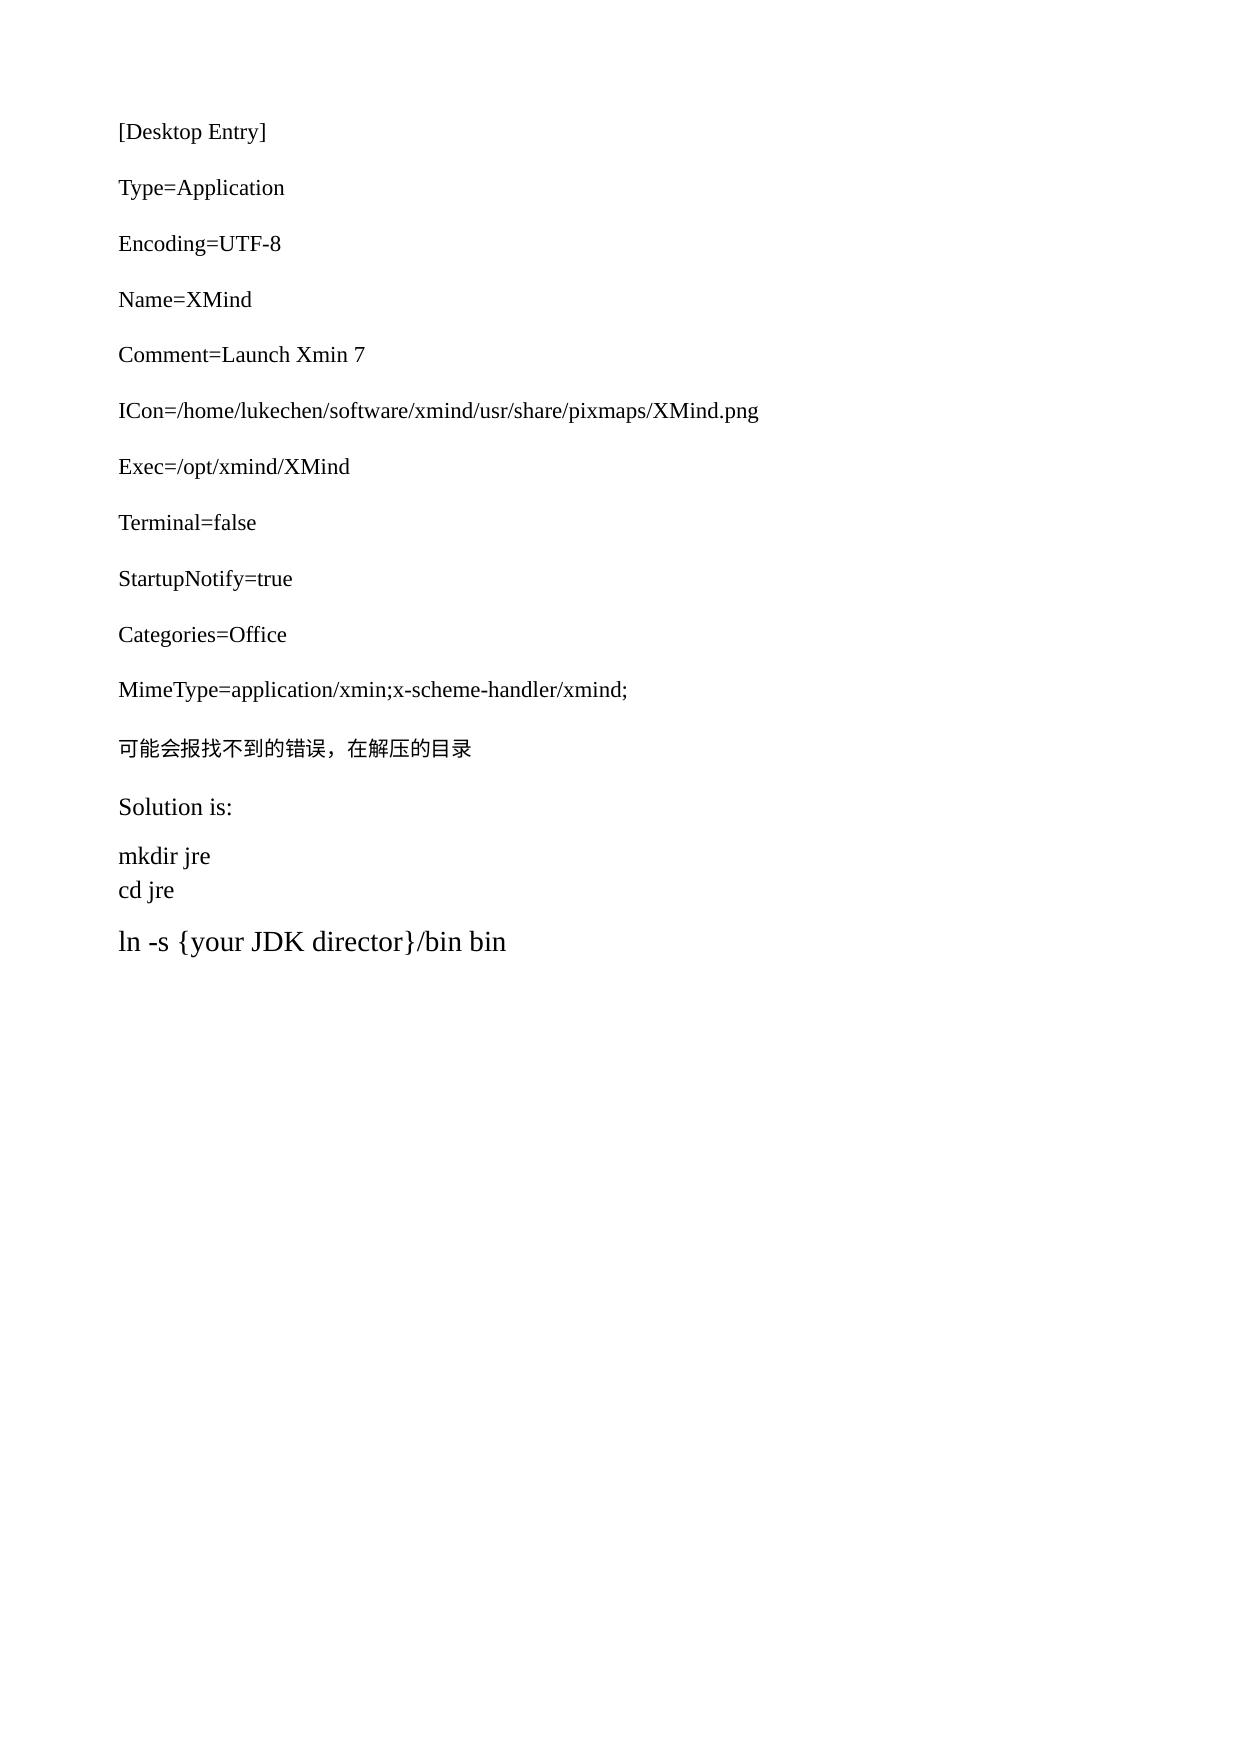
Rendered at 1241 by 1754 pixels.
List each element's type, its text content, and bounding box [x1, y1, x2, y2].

text Categories=Office [118, 621, 1122, 647]
text Exec=/opt/xmind/XMind [118, 453, 1122, 479]
text Comment=Launch Xmin 7 [118, 341, 1122, 368]
text [Desktop Entry] [118, 118, 1122, 144]
text ln -s {your JDK director}/bin bin [118, 924, 1122, 958]
text MimeType=application/xmin;x-scheme-handler/xmind; [118, 676, 1122, 703]
text Type=Application [118, 174, 1122, 200]
text Terminal=false [118, 509, 1122, 535]
text Encoding=UTF-8 [118, 230, 1122, 256]
text Solution is: [118, 792, 1122, 821]
text 可能会报找不到的错误，在解压的目录 [118, 732, 1122, 762]
text StartupNotify=true [118, 565, 1122, 591]
text mkdir jre cd jre [118, 841, 1122, 904]
text Name=XMind [118, 286, 1122, 312]
text ICon=/home/lukechen/software/xmind/usr/share/pixmaps/XMind.png [118, 397, 1122, 424]
